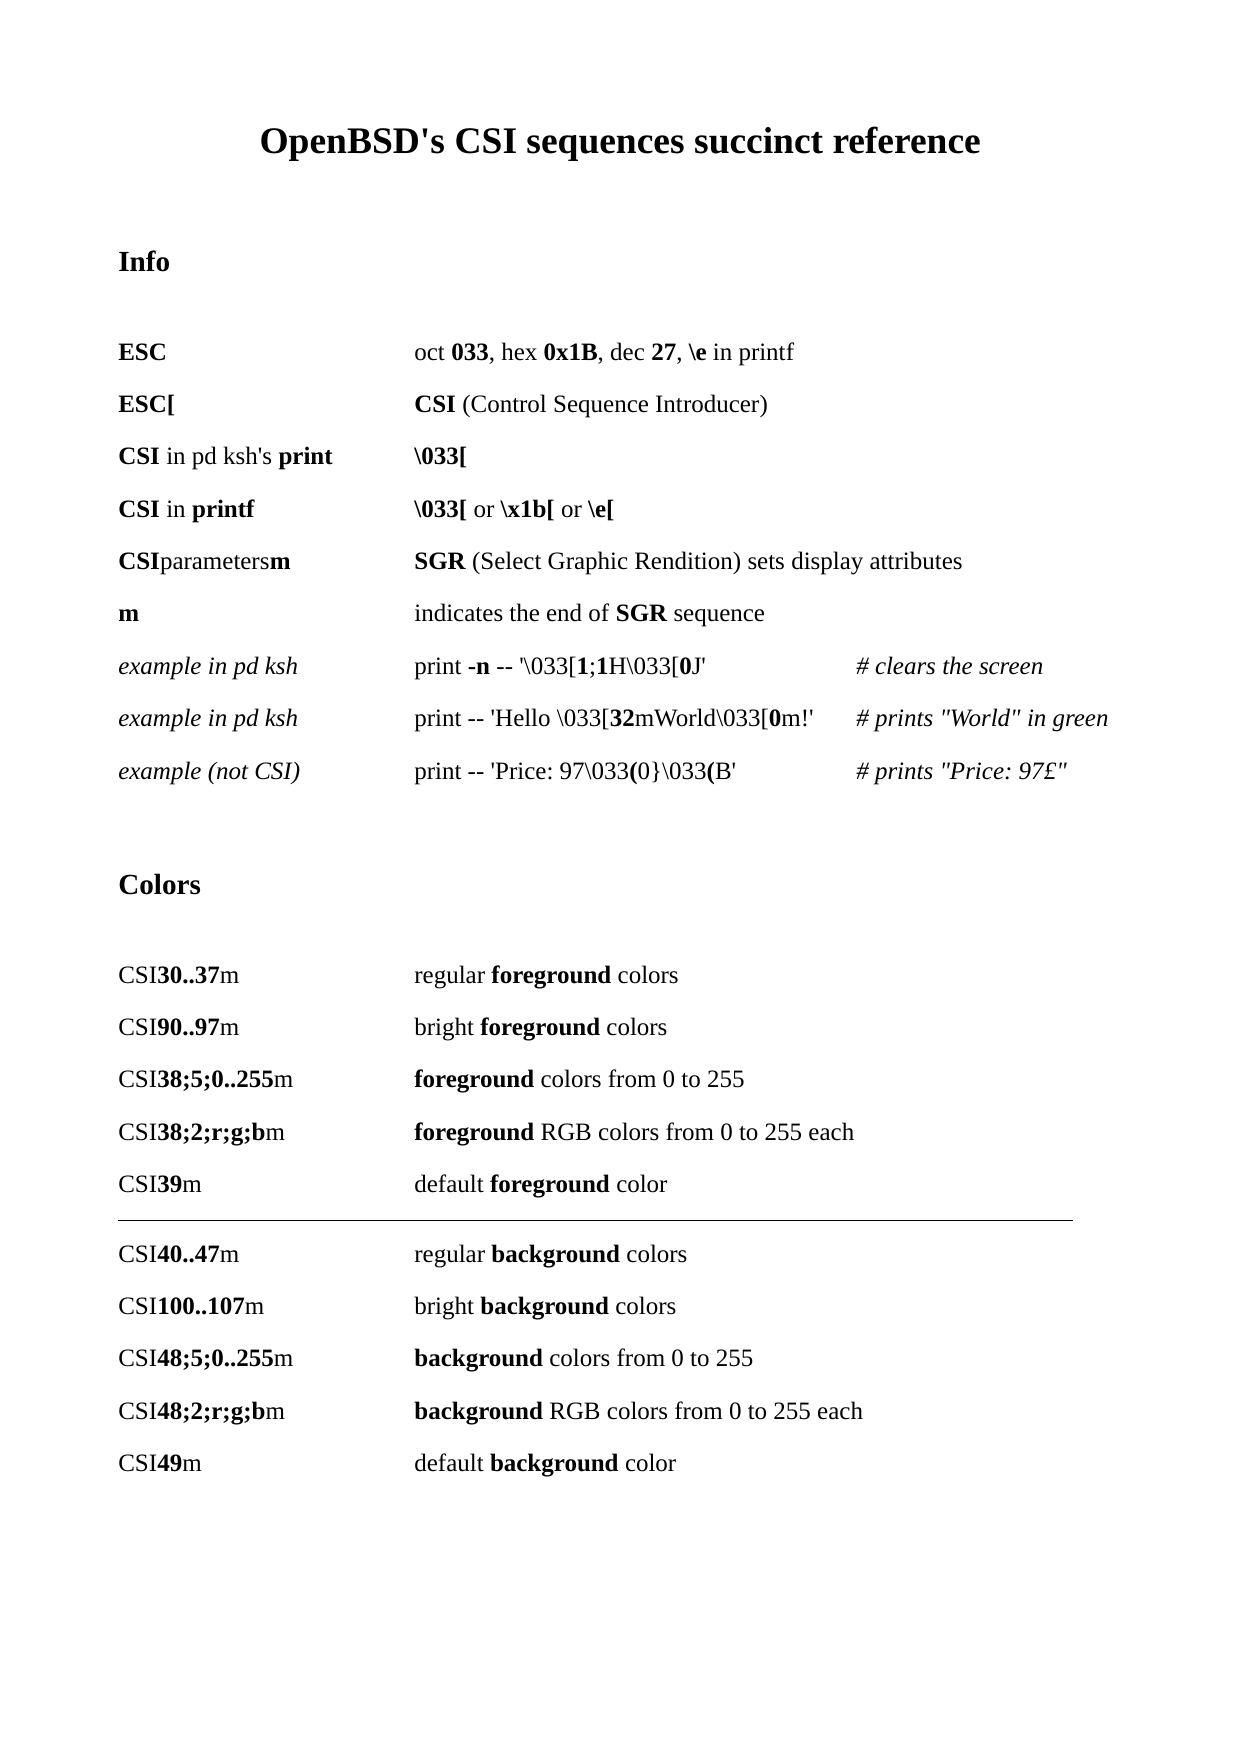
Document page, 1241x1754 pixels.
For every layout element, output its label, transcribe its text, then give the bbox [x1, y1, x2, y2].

text Colors [118, 867, 1122, 901]
text CSIparametersm SGR (Select Graphic Rendition) sets display attributes [118, 546, 1122, 575]
text CSI30..37m regular foreground colors [118, 960, 1122, 988]
text CSI38;2;r;g;bm foreground RGB colors from 0 to 255 each [118, 1117, 1122, 1146]
text CSI49m default background color [118, 1448, 1122, 1477]
text OpenBSD's CSI sequences succinct reference [118, 118, 1122, 161]
text example in pd ksh print -n -- '\033[1;1H\033[0J' # clears the screen [118, 651, 1122, 680]
text ESC[ CSI (Control Sequence Introducer) [118, 389, 1122, 418]
text example in pd ksh print -- 'Hello \033[32mWorld\033[0m!' # prints "World" in green [118, 703, 1122, 732]
text CSI in printf \033[ or \x1b[ or \e[ [118, 494, 1122, 522]
text CSI39m default foreground color [118, 1169, 1122, 1198]
text Info [118, 244, 1122, 277]
text CSI100..107m bright background colors [118, 1291, 1122, 1320]
text m indicates the end of SGR sequence [118, 598, 1122, 627]
text CSI90..97m bright foreground colors [118, 1012, 1122, 1041]
text CSI in pd ksh's print \033[ [118, 441, 1122, 470]
text example (not CSI) print -- 'Price: 97\033(0}\033(B' # prints "Price: 97£" [118, 756, 1122, 784]
text ESC oct 033, hex 0x1B, dec 27, \e in printf [118, 337, 1122, 365]
text CSI40..47m regular background colors [118, 1239, 1122, 1267]
text CSI48;2;r;g;bm background RGB colors from 0 to 255 each [118, 1396, 1122, 1425]
text CSI48;5;0..255m background colors from 0 to 255 [118, 1343, 1122, 1372]
text CSI38;5;0..255m foreground colors from 0 to 255 [118, 1064, 1122, 1093]
